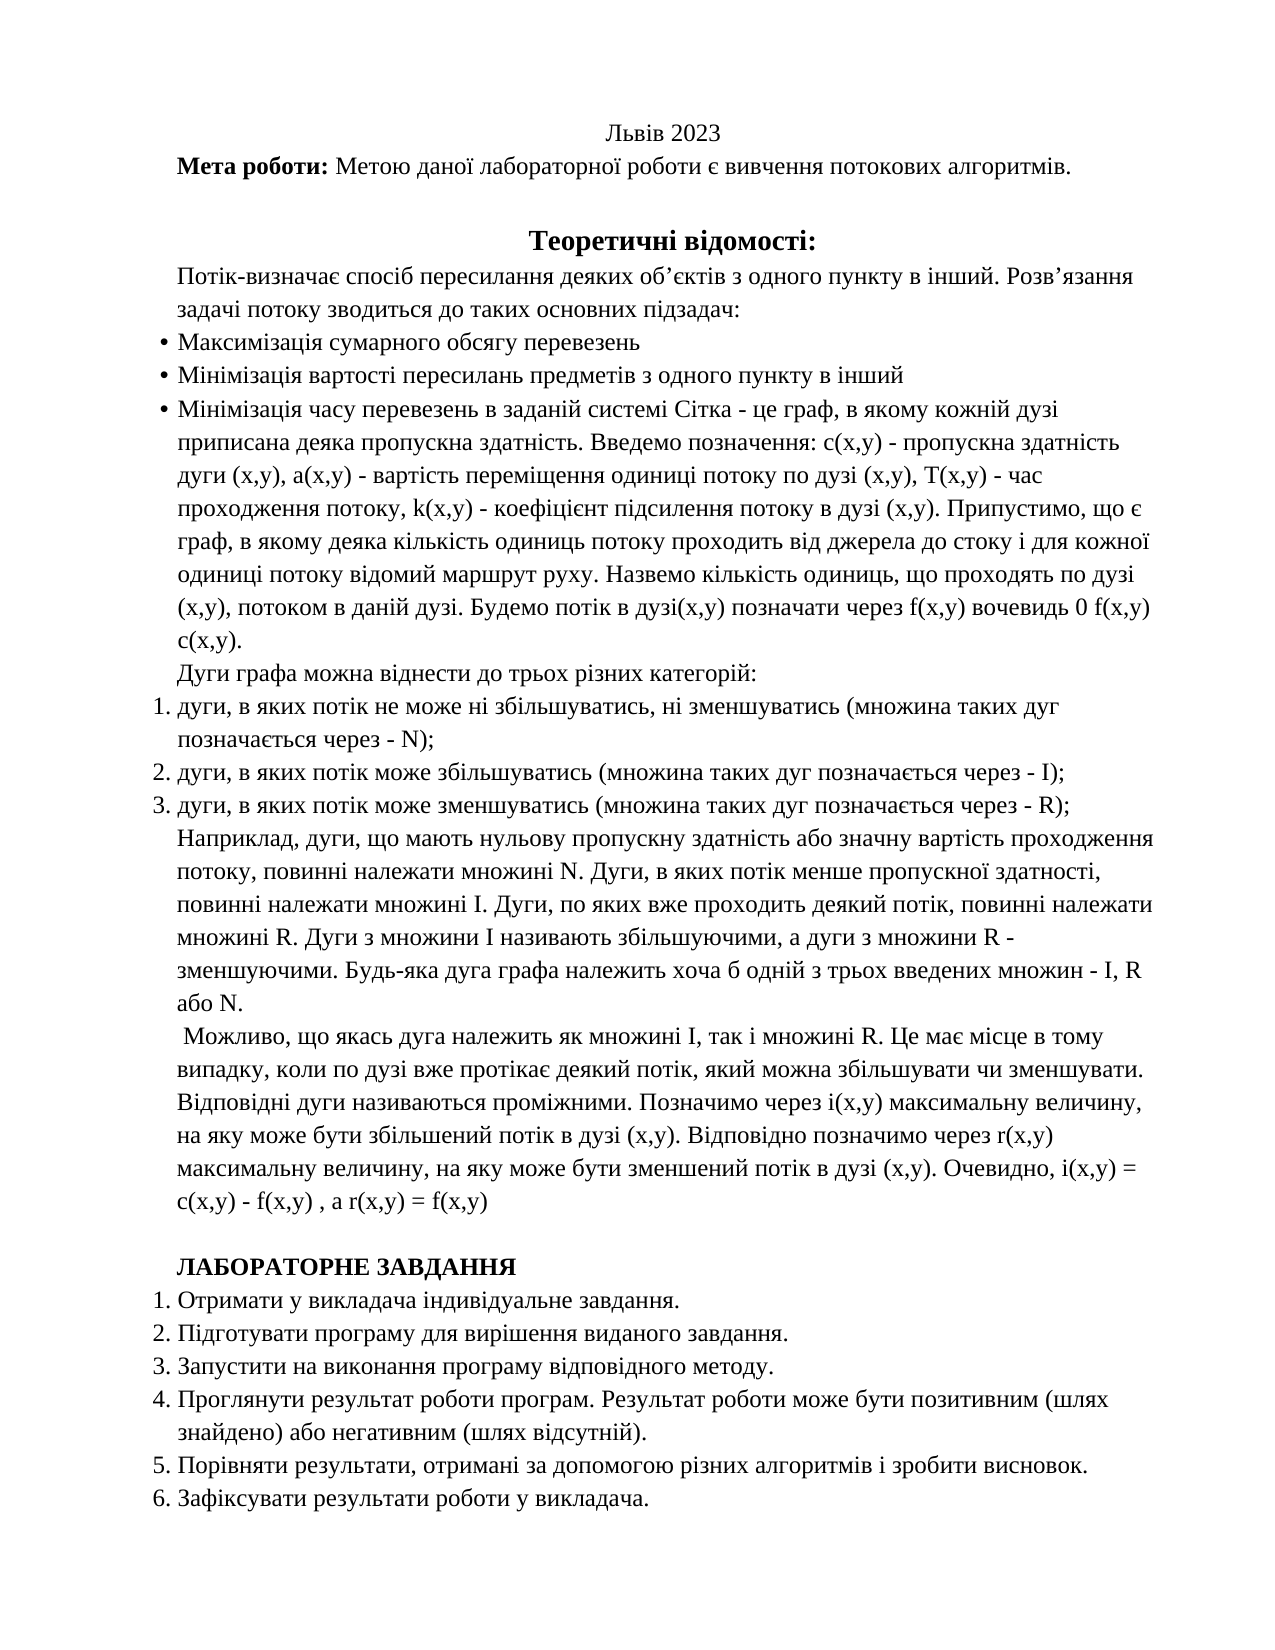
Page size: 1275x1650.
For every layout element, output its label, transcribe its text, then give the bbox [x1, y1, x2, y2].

text Львів 2023 [177, 118, 1167, 147]
text ЛАБОРАТОРНЕ ЗАВДАННЯ [177, 1252, 1167, 1281]
list Запустити на виконання програму відповідного методу. [152, 1351, 1167, 1380]
list Максимізація сумарного обсягу перевезень [159, 327, 1167, 356]
text Дуги графа можна віднести до трьох різних категорій: [177, 658, 1167, 687]
list Порівняти результати, отримані за допомогою різних алгоритмів і зробити висновок. [152, 1450, 1167, 1479]
text Потік-визначає спосіб пересилання деяких об’єктів з одного пункту в інший. Розв’язання задачі потоку зводиться до таких основних підзадач: [177, 261, 1167, 323]
text Наприклад, дуги, що мають нульову пропускну здатність або значну вартість проходження потоку, повинні належати множині N. Дуги, в яких потік менше пропускної здатності, повинні належати множині I. Дуги, по яких вже проходить деякий потік, повинні належати множині R. Дуги з множини I називають збільшуючими, а дуги з множини R - зменшуючими. Будь-яка дуга графа належить хоча б одній з трьох введених множин - I, R або N. [177, 823, 1167, 1017]
text Мета роботи: Метою даної лабораторної роботи є вивчення потокових алгоритмів. [177, 151, 1167, 180]
list Мінімізація часу перевезень в заданій системі Сітка - це граф, в якому кожній дузі приписана деяка пропускна здатність. Введемо позначення: с(х,у) - пропускна здатність дуги (х,у), а(х,у) - вартість переміщення одиниці потоку по дузі (х,у), T(x,y) - час проходження потоку, k(x,y) - коефіцієнт підсилення потоку в дузі (x,y). Припустимо, що є граф, в якому деяка кількість одиниць потоку проходить від джерела до стоку і для кожної одиниці потоку відомий маршрут руху. Назвемо кількість одиниць, що проходять по дузі (х,у), потоком в даній дузі. Будемо потік в дузі(х,у) позначати через f(х,у) вочевидь 0 f(х,у) с(х,у). [159, 393, 1167, 653]
text Теоретичні відомості: [177, 223, 1168, 256]
list Мінімізація вартості пересилань предметів з одного пункту в інший [159, 360, 1167, 389]
list дуги, в яких потік не може ні збільшуватись, ні зменшуватись (множина таких дуг позначається через - N); [152, 691, 1167, 753]
list Отримати у викладача індивідуальне завдання. [152, 1285, 1167, 1314]
list Підготувати програму для вирішення виданого завдання. [152, 1318, 1167, 1347]
list Зафіксувати результати роботи у викладача. [152, 1483, 1167, 1512]
list дуги, в яких потік може зменшуватись (множина таких дуг позначається через - R); [152, 790, 1167, 819]
list дуги, в яких потік може збільшуватись (множина таких дуг позначається через - І); [152, 757, 1167, 786]
text Можливо, що якась дуга належить як множині I, так і множині R. Це має місце в тому випадку, коли по дузі вже протікає деякий потік, який можна збільшувати чи зменшувати. Відповідні дуги називаються проміжними. Позначимо через і(х,у) максимальну величину, на яку може бути збільшений потік в дузі (х,у). Відповідно позначимо через r(х,у) максимальну величину, на яку може бути зменшений потік в дузі (х,у). Очевидно, і(х,у) = с(х,у) - f(х,у) , а r(х,у) = f(х,у) [177, 1021, 1167, 1215]
list Проглянути результат роботи програм. Результат роботи може бути позитивним (шлях знайдено) або негативним (шлях відсутній). [152, 1384, 1167, 1446]
